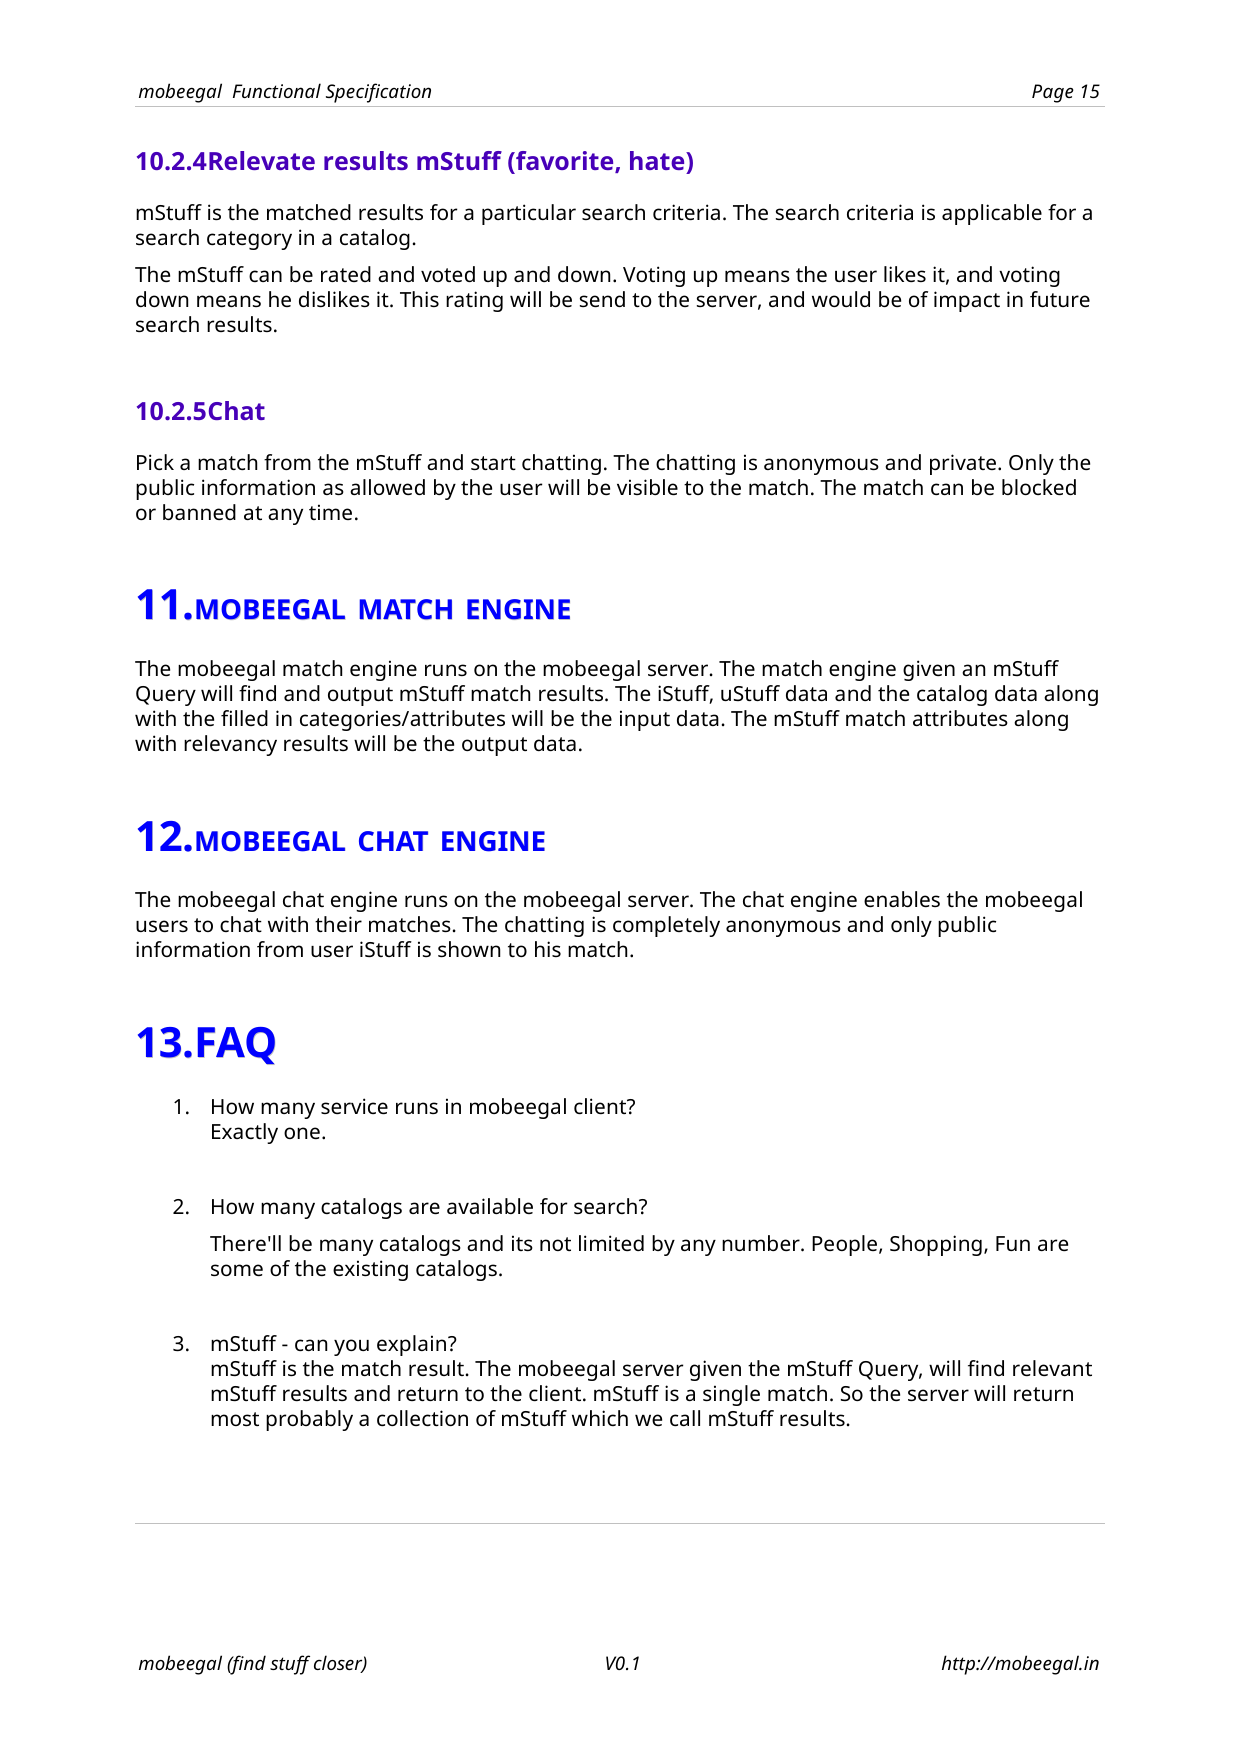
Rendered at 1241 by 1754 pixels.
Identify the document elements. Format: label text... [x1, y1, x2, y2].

list There'll be many catalogs and its not limited by any number. People, Shopping, Fun are some of the existing catalogs. [172, 1232, 1105, 1282]
text The mStuff can be rated and voted up and down. Voting up means the user likes it, and voting down means he dislikes it. This rating will be send to the server, and would be of impact in future search results. [135, 262, 1105, 337]
text The mobeegal match engine runs on the mobeegal server. The match engine given an mStuff Query will find and output mStuff match results. The iStuff, uStuff data and the catalog data along with the filled in categories/attributes will be the input data. The mStuff match attributes along with relevancy results will be the output data. [135, 656, 1105, 756]
subtitle mobeegal match engine [135, 575, 1105, 631]
text The mobeegal chat engine runs on the mobeegal server. The chat engine enables the mobeegal users to chat with their matches. The chatting is completely anonymous and only public information from user iStuff is shown to his match. [135, 888, 1105, 963]
text Pick a match from the mStuff and start chatting. The chatting is anonymous and private. Only the public information as allowed by the user will be visible to the match. The match can be blocked or banned at any time. [135, 450, 1105, 525]
list mStuff - can you explain? mStuff is the match result. The mobeegal server given the mStuff Query, will find relevant mStuff results and return to the client. mStuff is a single match. So the server will return most probably a collection of mStuff which we call mStuff results. [172, 1332, 1105, 1432]
subtitle Chat [135, 400, 1105, 425]
subtitle Relevate results mStuff (favorite, hate) [135, 150, 1105, 175]
list How many catalogs are available for search? [172, 1194, 1105, 1219]
text mStuff is the matched results for a particular search criteria. The search criteria is applicable for a search category in a catalog. [135, 200, 1105, 250]
subtitle FAQ [135, 1013, 1105, 1069]
list How many service runs in mobeegal client? Exactly one. [172, 1094, 1105, 1144]
subtitle mobeegal chat engine [135, 806, 1105, 863]
